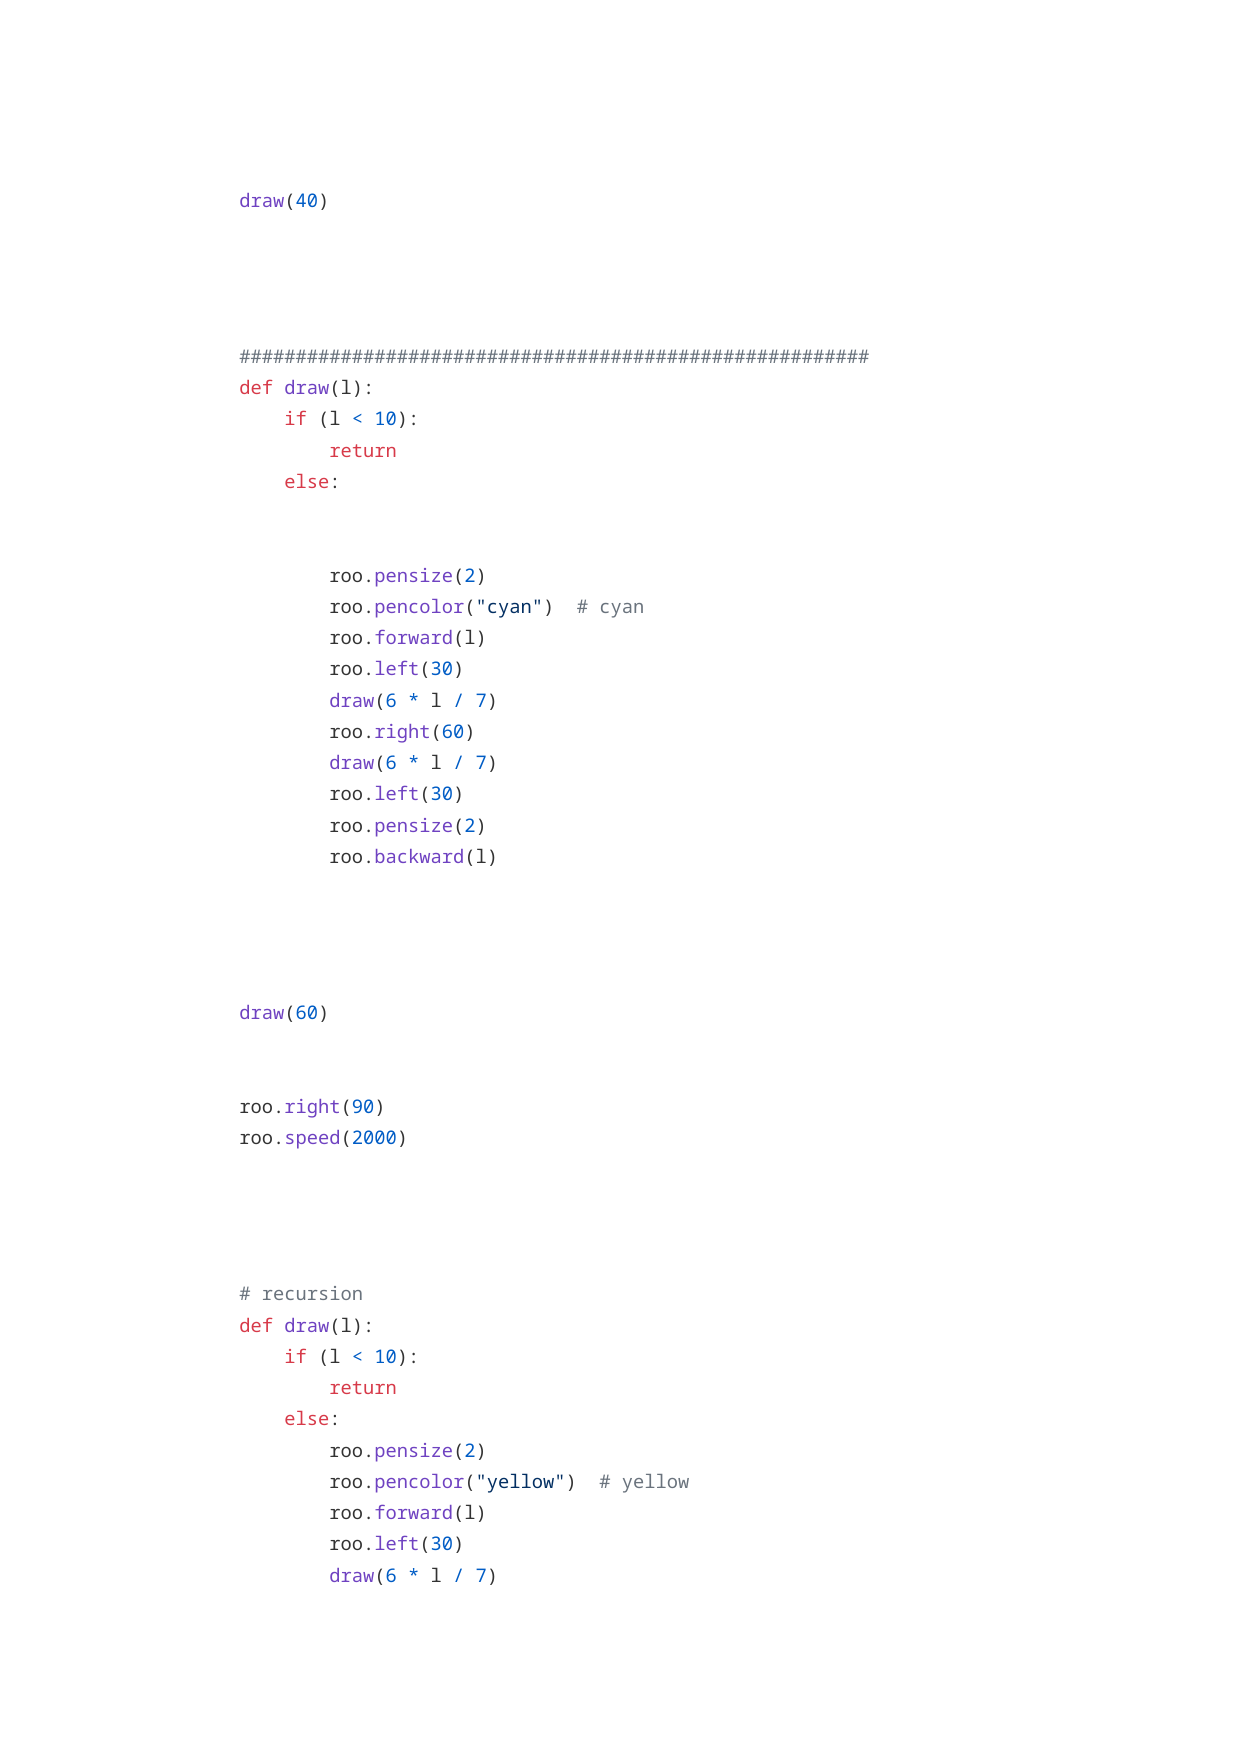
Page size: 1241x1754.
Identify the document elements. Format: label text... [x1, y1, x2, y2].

table_cell [150, 369, 239, 400]
table_cell roo.backward(l) [239, 838, 1240, 869]
table_cell roo.right(90) [239, 1088, 1240, 1119]
table_cell [150, 463, 239, 494]
table_cell draw(6 * l / 7) [239, 744, 1240, 775]
table_cell draw(6 * l / 7) [239, 681, 1240, 712]
table_cell [150, 1025, 239, 1087]
table_cell roo.left(30) [239, 650, 1240, 681]
table_cell roo.forward(l) [239, 619, 1240, 650]
table_cell [150, 1369, 239, 1400]
table_cell roo.speed(2000) [239, 1119, 1240, 1150]
table_cell else: [239, 463, 1240, 494]
table_cell [239, 1150, 1240, 1212]
table_cell roo.pensize(2) [239, 1431, 1240, 1462]
table_cell [150, 556, 239, 587]
table_cell draw(40) [239, 181, 1240, 212]
table_cell [150, 713, 239, 744]
table_cell [150, 681, 239, 712]
table_cell [150, 931, 239, 994]
table_cell [150, 619, 239, 650]
table_cell [239, 1025, 1240, 1087]
table_cell draw(6 * l / 7) [239, 1556, 1240, 1587]
table_cell [150, 1306, 239, 1337]
table_cell [150, 1088, 239, 1119]
table_cell [150, 775, 239, 806]
table_cell roo.left(30) [239, 775, 1240, 806]
table_cell [150, 1275, 239, 1306]
table_cell return [239, 431, 1240, 462]
table_cell [239, 150, 1240, 181]
table_cell [150, 806, 239, 837]
table_cell [239, 494, 1240, 556]
table_cell [150, 744, 239, 775]
table_cell roo.right(60) [239, 713, 1240, 744]
table_cell def draw(l): [239, 369, 1240, 400]
table_cell [150, 1119, 239, 1150]
table_cell else: [239, 1400, 1240, 1431]
table_cell [150, 1525, 239, 1556]
table_cell [150, 1463, 239, 1494]
table_cell [150, 150, 239, 181]
table_cell [239, 275, 1240, 337]
table_cell [150, 494, 239, 556]
table_cell [150, 431, 239, 462]
table_cell [150, 1431, 239, 1462]
table_cell [150, 588, 239, 619]
table_cell [150, 338, 239, 369]
table_cell roo.pencolor("cyan") # cyan [239, 588, 1240, 619]
table_cell [150, 650, 239, 681]
table_cell roo.pencolor("yellow") # yellow [239, 1463, 1240, 1494]
table_cell [239, 213, 1240, 275]
table_cell roo.pensize(2) [239, 556, 1240, 587]
table_cell if (l < 10): [239, 1338, 1240, 1369]
table_cell roo.pensize(2) [239, 806, 1240, 837]
table_cell [150, 838, 239, 869]
table_cell [150, 1494, 239, 1525]
table_cell [239, 931, 1240, 994]
table_cell roo.left(30) [239, 1525, 1240, 1556]
table_cell if (l < 10): [239, 400, 1240, 431]
table_cell return [239, 1369, 1240, 1400]
table_cell ######################################################## [239, 338, 1240, 369]
table_cell [239, 869, 1240, 931]
table_cell def draw(l): [239, 1306, 1240, 1337]
table_cell [150, 1400, 239, 1431]
table_cell [150, 1556, 239, 1587]
table_cell [150, 181, 239, 212]
table_cell [150, 1338, 239, 1369]
table_cell draw(60) [239, 994, 1240, 1025]
table_cell [150, 869, 239, 931]
table_cell [150, 275, 239, 337]
table_cell [150, 994, 239, 1025]
table_cell # recursion [239, 1275, 1240, 1306]
table_cell [239, 1213, 1240, 1275]
table_cell [150, 213, 239, 275]
table_cell roo.forward(l) [239, 1494, 1240, 1525]
table_cell [150, 1213, 239, 1275]
table_cell [150, 400, 239, 431]
table_cell [150, 1150, 239, 1212]
